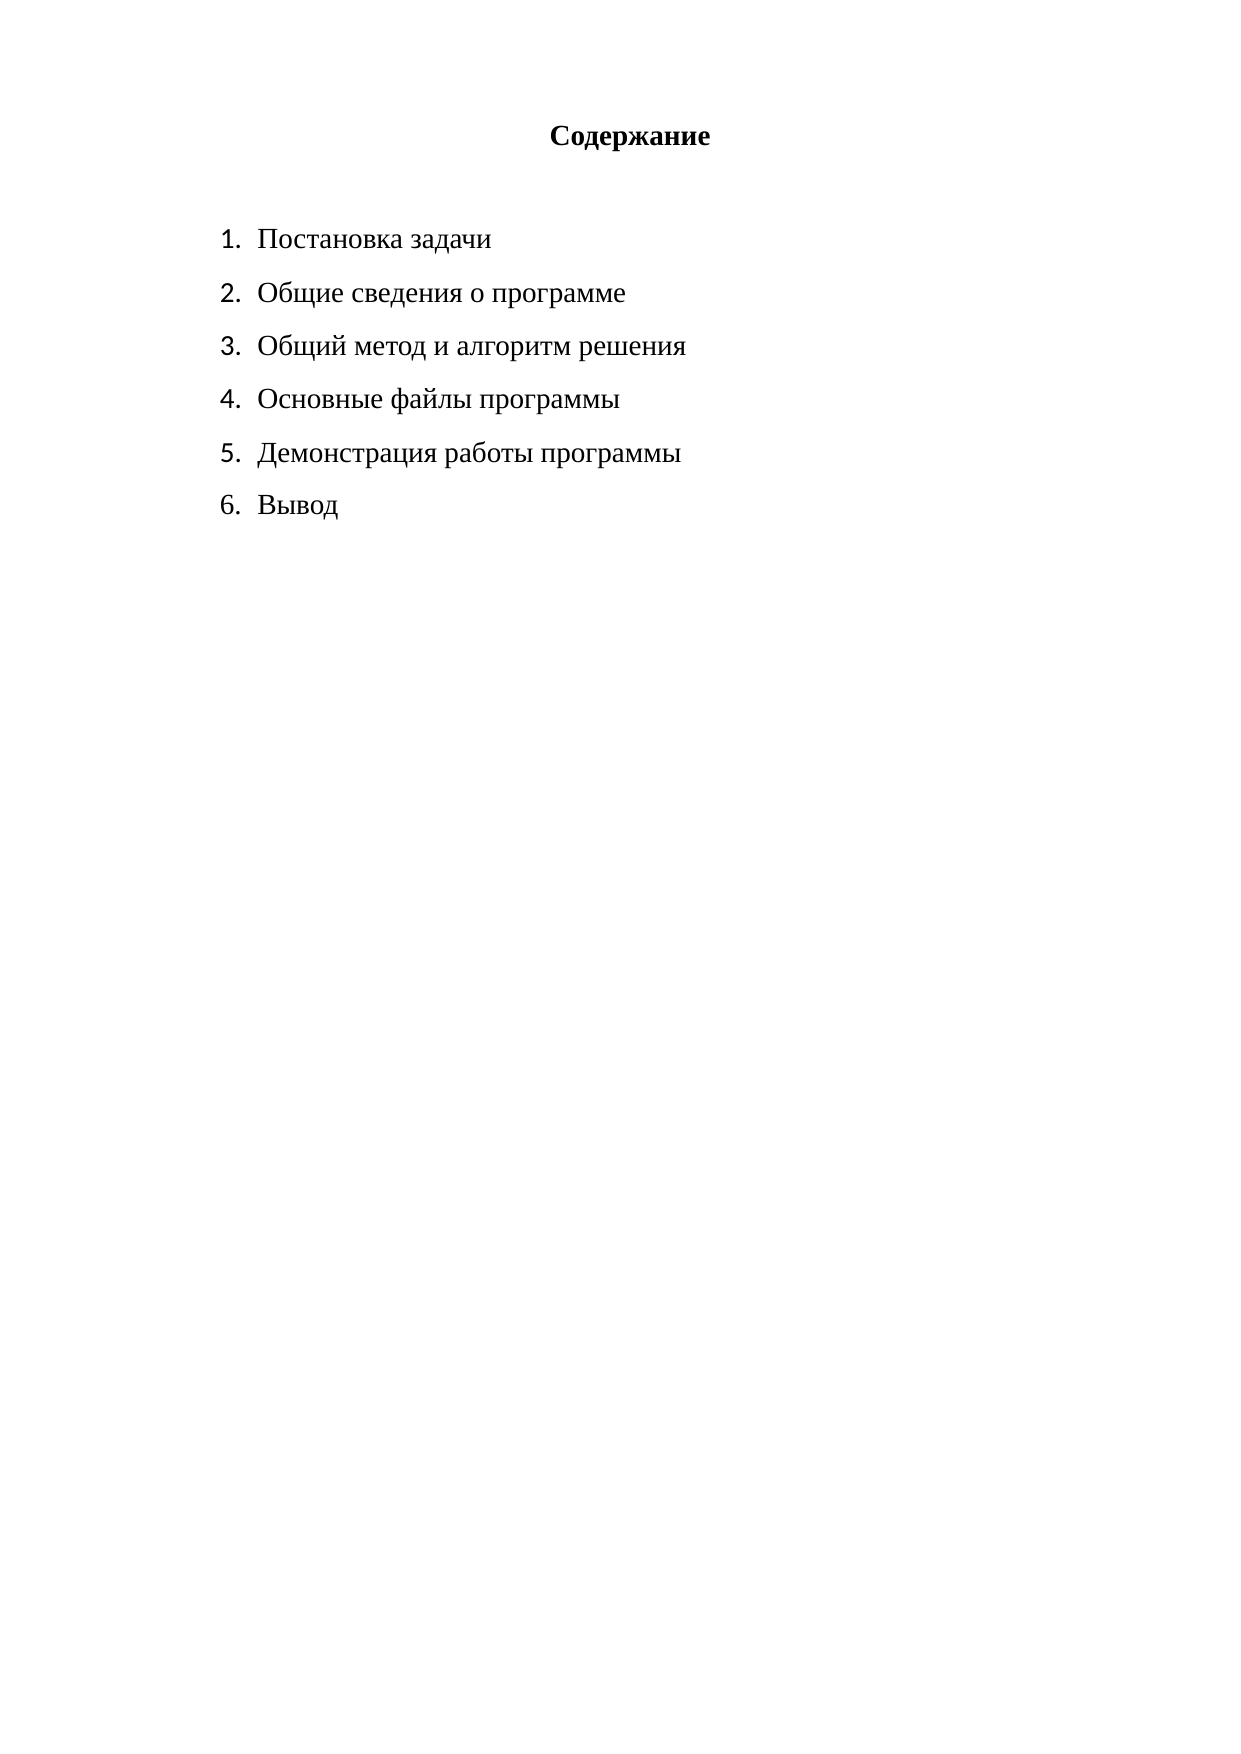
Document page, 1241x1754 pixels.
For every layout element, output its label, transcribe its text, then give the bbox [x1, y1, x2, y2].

list Основные файлы программы [219, 380, 1153, 416]
list Демонстрация работы программы [219, 434, 1153, 469]
list Общий метод и алгоритм решения [219, 327, 1153, 363]
list Постановка задачи [219, 220, 1153, 256]
text Содержание [107, 118, 1153, 152]
list Общие сведения о программе [219, 274, 1153, 309]
list Вывод [219, 487, 1153, 521]
